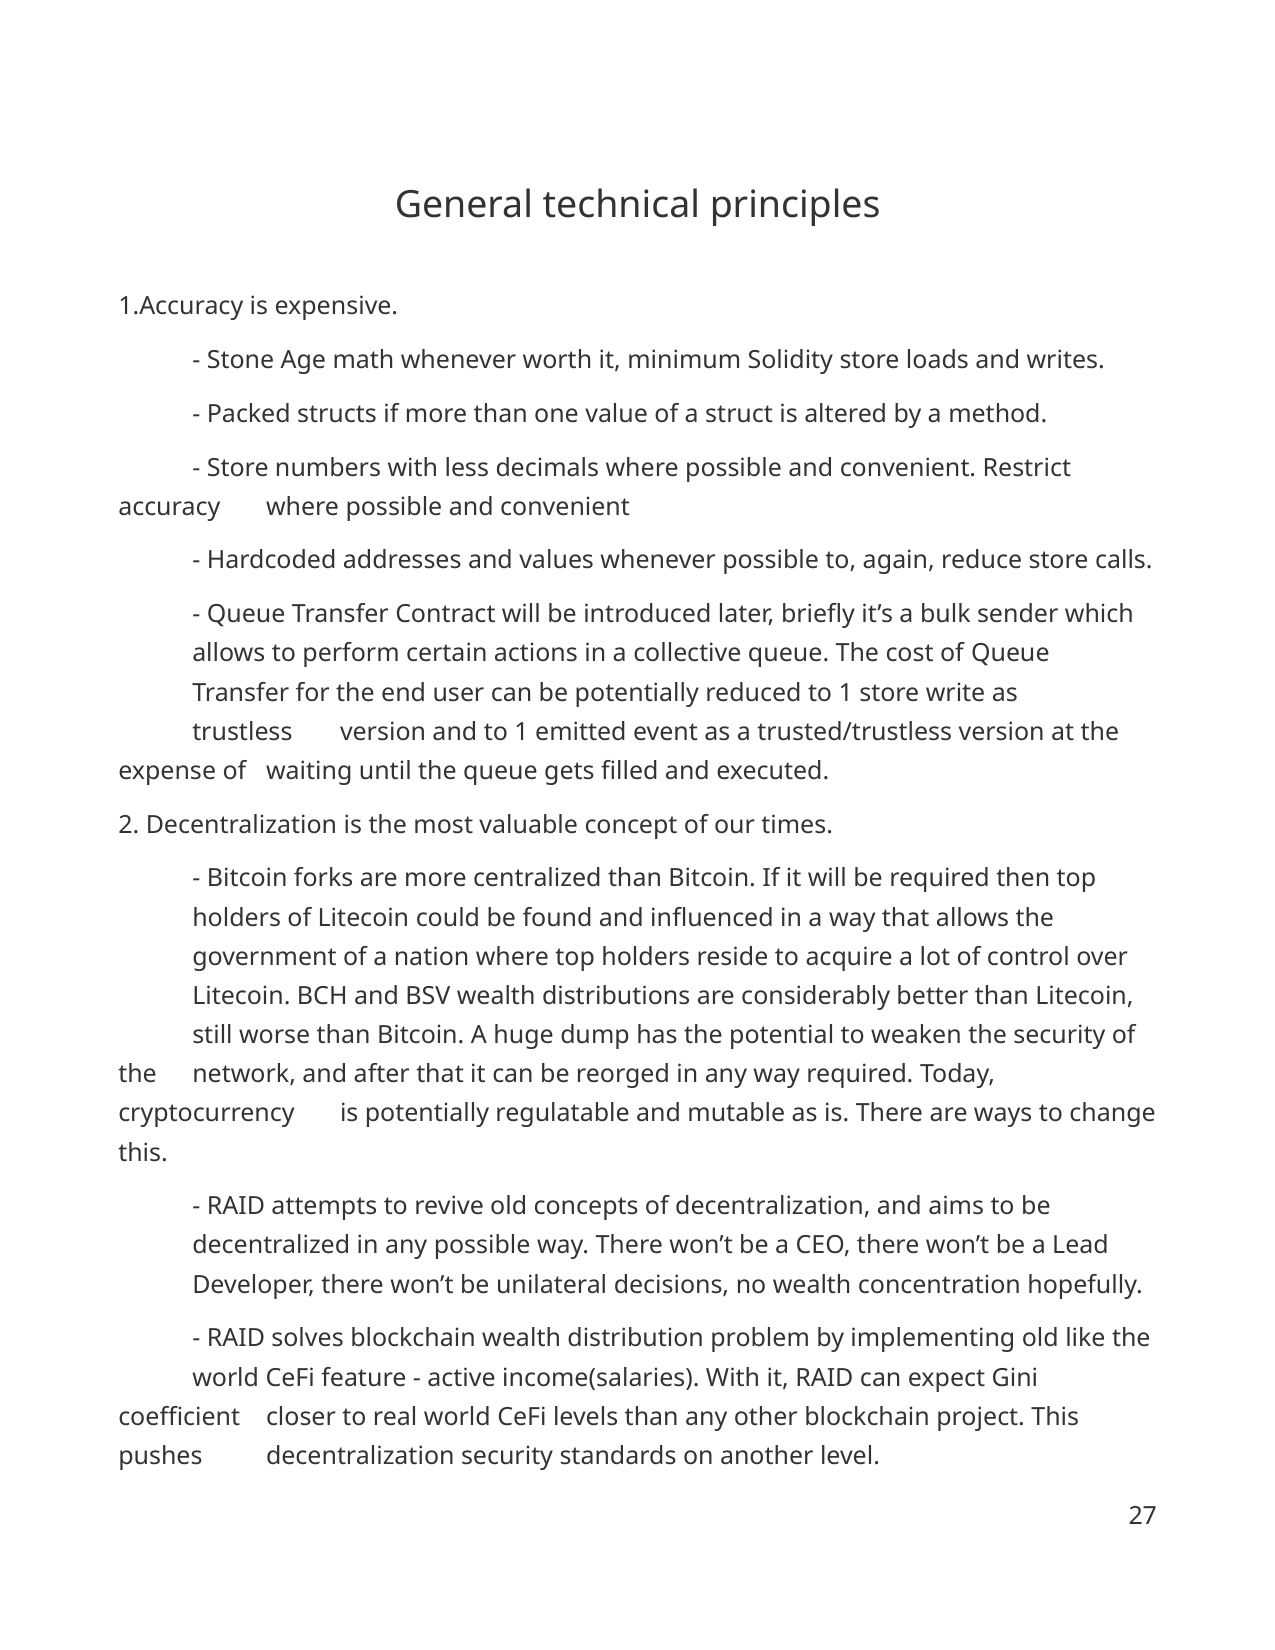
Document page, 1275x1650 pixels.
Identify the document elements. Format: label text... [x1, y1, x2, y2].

subtitle General technical principles [118, 177, 1157, 228]
text - RAID solves blockchain wealth distribution problem by implementing old like the world CeFi feature - active income(salaries). With it, RAID can expect Gini coefficient closer to real world CeFi levels than any other blockchain project. This pushes decentralization security standards on another level. [118, 1320, 1157, 1472]
text - Stone Age math whenever worth it, minimum Solidity store loads and writes. [118, 342, 1157, 376]
text - Hardcoded addresses and values whenever possible to, again, reduce store calls. [118, 542, 1157, 576]
text - Bitcoin forks are more centralized than Bitcoin. If it will be required then top holders of Litecoin could be found and influenced in a way that allows the government of a nation where top holders reside to acquire a lot of control over Litecoin. BCH and BSV wealth distributions are considerably better than Litecoin, still worse than Bitcoin. A huge dump has the potential to weaken the security of the network, and after that it can be reorged in any way required. Today, cryptocurrency is potentially regulatable and mutable as is. There are ways to change this. [118, 860, 1157, 1168]
text - Packed structs if more than one value of a struct is altered by a method. [118, 396, 1157, 429]
text 2. Decentralization is the most valuable concept of our times. [118, 806, 1157, 840]
text - RAID attempts to revive old concepts of decentralization, and aims to be decentralized in any possible way. There won’t be a CEO, there won’t be a Lead Developer, there won’t be unilateral decisions, no wealth concentration hopefully. [118, 1188, 1157, 1300]
text - Queue Transfer Contract will be introduced later, briefly it’s a bulk sender which allows to perform certain actions in a collective queue. The cost of Queue Transfer for the end user can be potentially reduced to 1 store write as trustless version and to 1 emitted event as a trusted/trustless version at the expense of waiting until the queue gets filled and executed. [118, 596, 1157, 787]
text 1.Accuracy is expensive. [118, 288, 1157, 322]
text - Store numbers with less decimals where possible and convenient. Restrict accuracy where possible and convenient [118, 449, 1157, 522]
